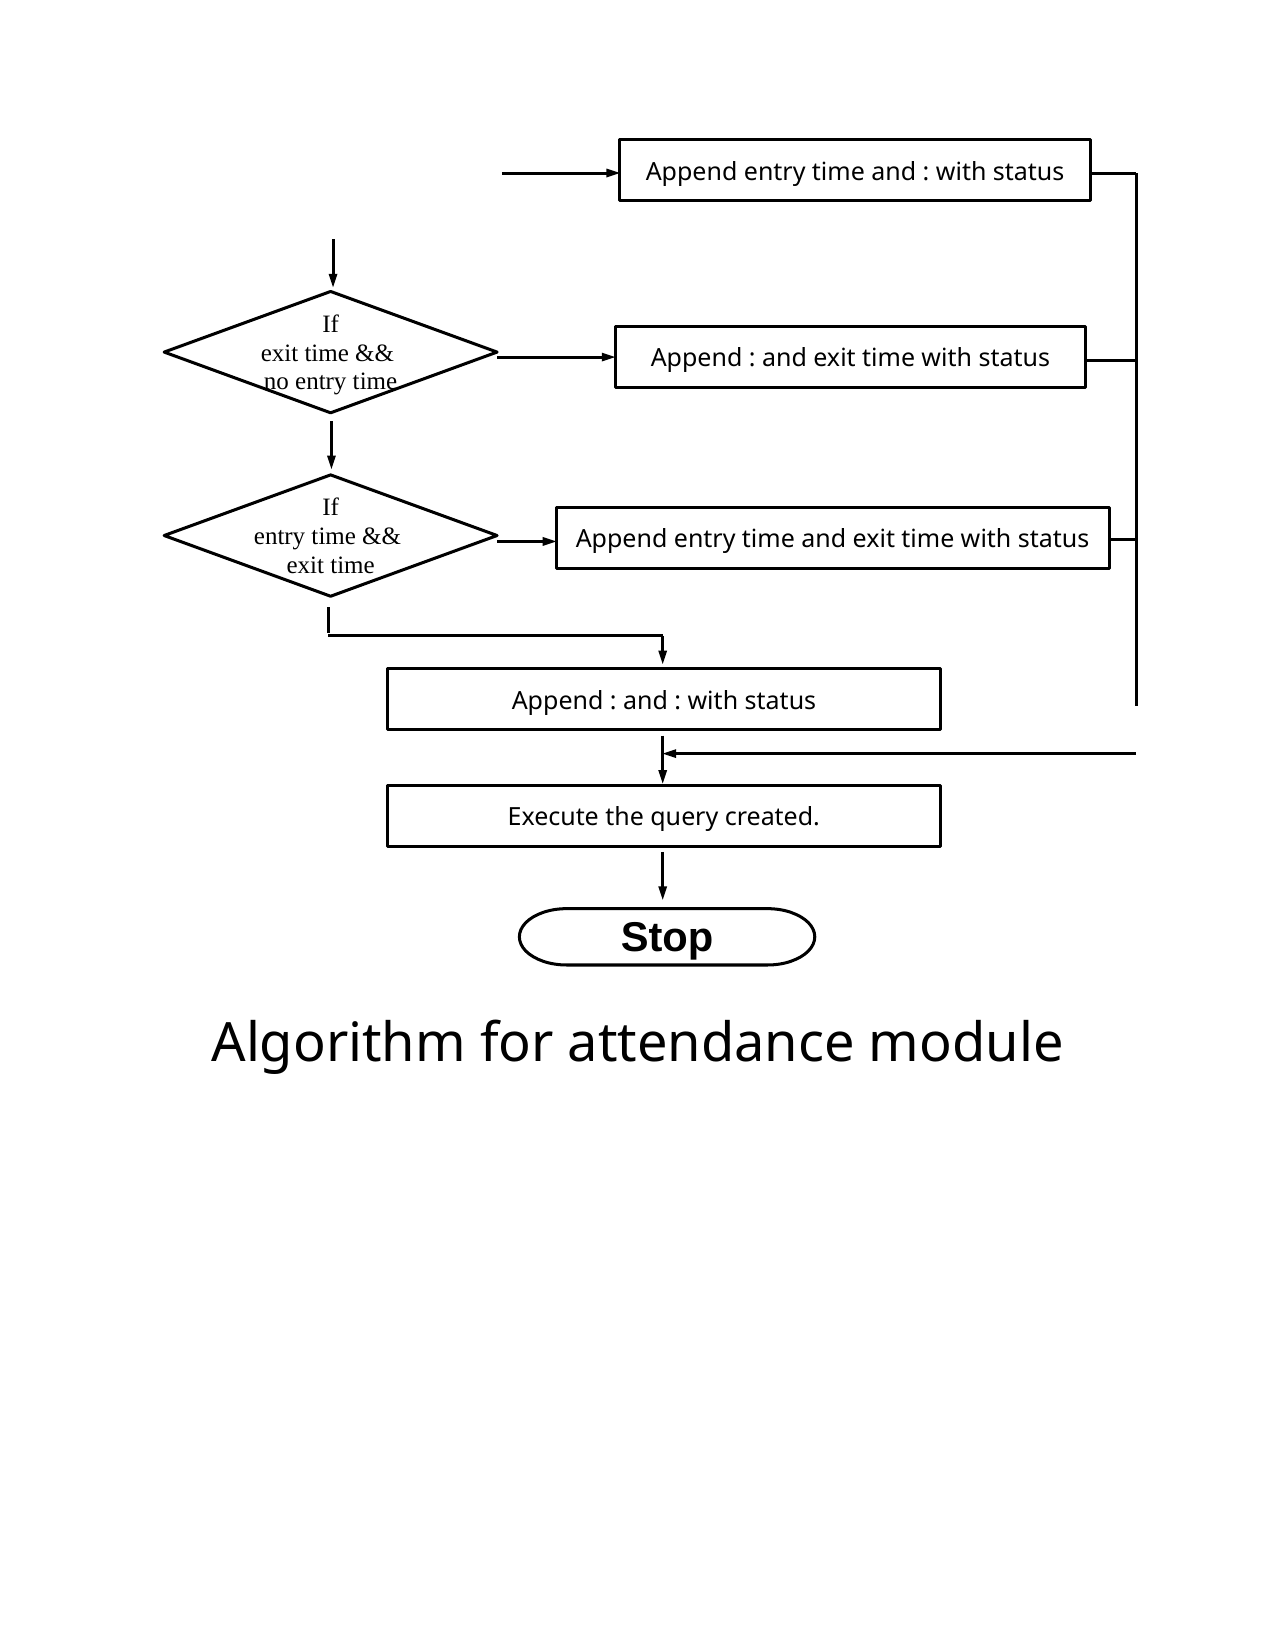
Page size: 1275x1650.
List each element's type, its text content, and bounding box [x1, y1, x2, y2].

text Algorithm for attendance module [118, 1004, 1157, 1077]
